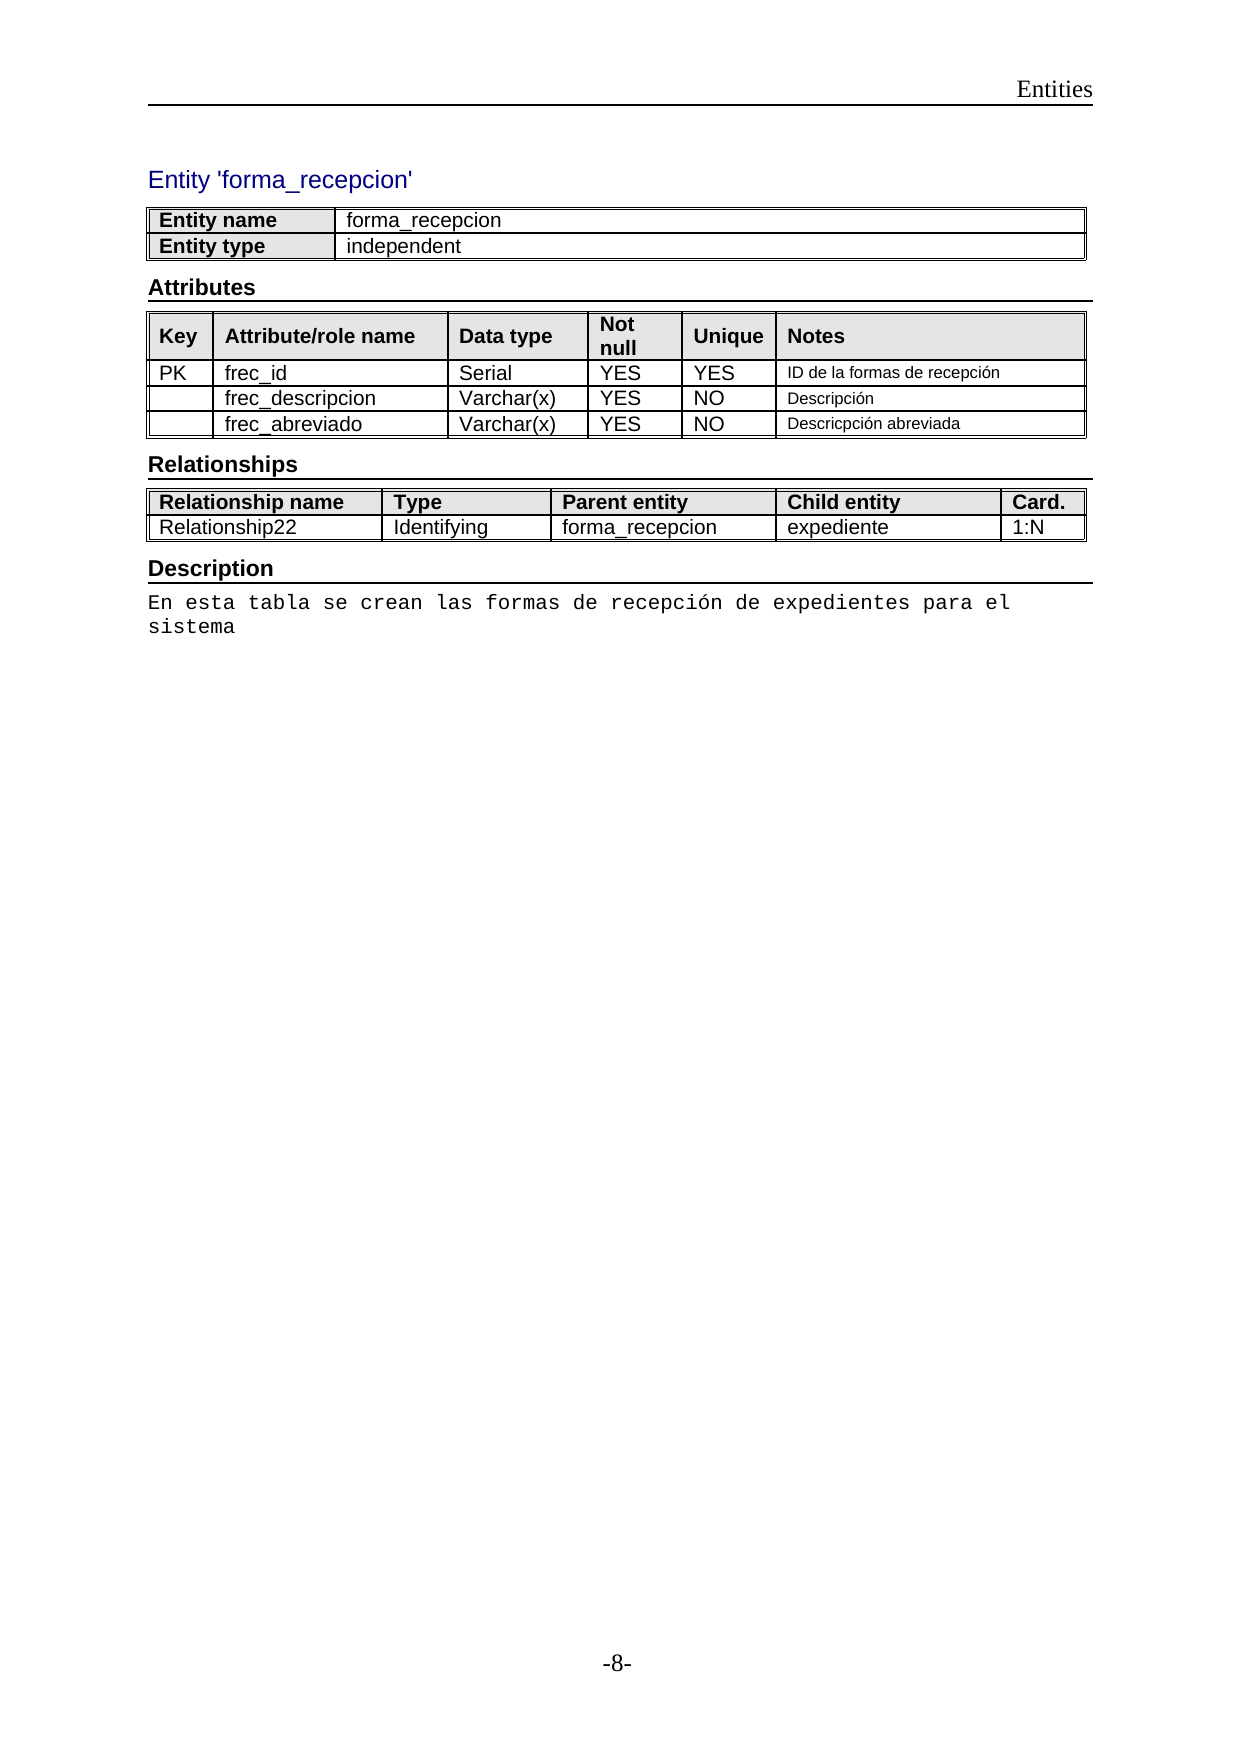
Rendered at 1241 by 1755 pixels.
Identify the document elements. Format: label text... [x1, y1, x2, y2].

table_header Card. [1002, 492, 1084, 514]
text En esta tabla se crean las formas de recepción de expedientes para el sistema [148, 592, 1093, 639]
table_cell independent [336, 234, 1084, 258]
table_cell Varchar(x) [449, 412, 587, 435]
table_cell [150, 412, 212, 435]
table_cell Descripción [777, 387, 1084, 410]
table_cell Identifying [383, 516, 550, 539]
table_cell NO [683, 387, 775, 410]
table_cell Entity type [150, 234, 334, 258]
table_cell Serial [449, 361, 587, 385]
table_header forma_recepcion [336, 210, 1084, 232]
table_header Entity name [150, 210, 334, 232]
table_cell frec_abreviado [214, 412, 447, 435]
text Relationships [148, 452, 1093, 478]
table_cell [150, 387, 212, 410]
table_cell 1:N [1002, 516, 1084, 539]
table_header Attribute/role name [214, 314, 447, 359]
table_cell PK [150, 361, 212, 385]
text Description [148, 556, 1093, 582]
table_cell ID de la formas de recepción [777, 361, 1084, 385]
table_cell Descricpción abreviada [777, 412, 1084, 435]
table_header Key [150, 314, 212, 359]
table_cell YES [589, 387, 681, 410]
table_cell frec_descripcion [214, 387, 447, 410]
table_header Parent entity [552, 492, 775, 514]
table_cell Varchar(x) [449, 387, 587, 410]
table_cell expediente [777, 516, 1000, 539]
table_header Data type [449, 314, 587, 359]
table_cell YES [589, 412, 681, 435]
text Attributes [148, 274, 1093, 300]
table_cell forma_recepcion [552, 516, 775, 539]
table_cell NO [683, 412, 775, 435]
table_header Unique [683, 314, 775, 359]
text Entity 'forma_recepcion' [148, 166, 1093, 194]
table_header Type [383, 492, 550, 514]
table_header Not null [589, 314, 681, 359]
table_header Relationship name [150, 492, 381, 514]
table_header Child entity [777, 492, 1000, 514]
table_cell YES [589, 361, 681, 385]
table_cell YES [683, 361, 775, 385]
table_cell frec_id [214, 361, 447, 385]
table_cell Relationship22 [150, 516, 381, 539]
table_header Notes [777, 314, 1084, 359]
